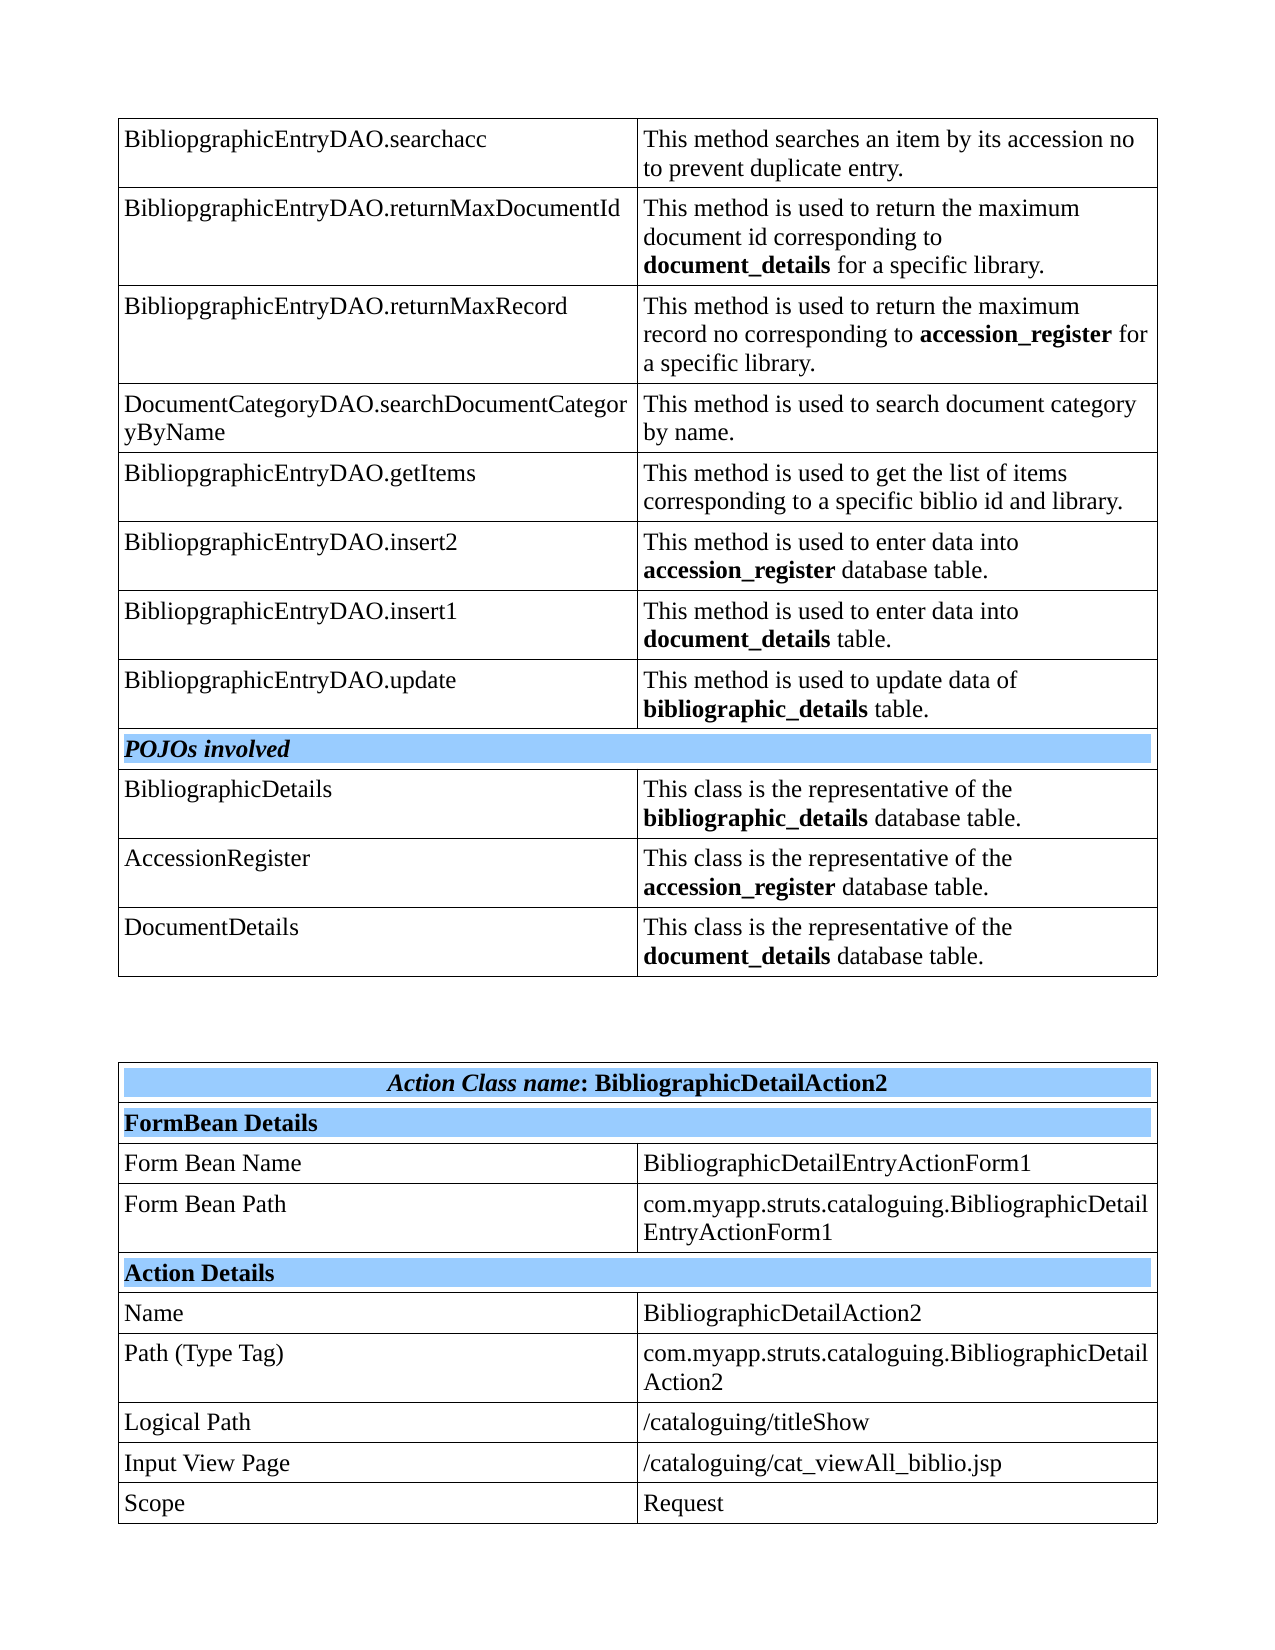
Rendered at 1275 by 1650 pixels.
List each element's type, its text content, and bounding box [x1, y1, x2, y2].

table_cell This method is used to return the maximum document id corresponding to document_details for a specific library. [638, 188, 1157, 285]
table_cell Form Bean Path [119, 1184, 637, 1252]
table_cell This class is the representative of the accession_register database table. [638, 839, 1157, 907]
table_cell DocumentCategoryDAO.searchDocumentCategoryByName [119, 384, 637, 452]
table_cell BibliopgraphicEntryDAO.searchacc [119, 119, 637, 187]
table_cell This method is used to enter data into accession_register database table. [638, 522, 1157, 590]
table_cell /cataloguing/cat_viewAll_biblio.jsp [638, 1443, 1157, 1482]
table_cell Scope [119, 1483, 637, 1523]
table_cell BibliographicDetails [119, 770, 637, 837]
table_cell This method is used to enter data into document_details table. [638, 591, 1157, 659]
table_cell BibliopgraphicEntryDAO.update [119, 660, 637, 728]
table_cell Request [638, 1483, 1157, 1523]
table_cell BibliographicDetailAction2 [638, 1293, 1157, 1333]
table_cell BibliopgraphicEntryDAO.insert2 [119, 522, 637, 590]
table_cell BibliopgraphicEntryDAO.insert1 [119, 591, 637, 659]
table_cell BibliopgraphicEntryDAO.returnMaxDocumentId [119, 188, 637, 285]
table_cell This method is used to search document category by name. [638, 384, 1157, 452]
table_cell Logical Path [119, 1403, 637, 1442]
table_cell This class is the representative of the bibliographic_details database table. [638, 770, 1157, 837]
table_cell /cataloguing/titleShow [638, 1403, 1157, 1442]
table_cell Action Details [119, 1253, 1157, 1292]
table_cell FormBean Details [119, 1103, 1157, 1143]
table_cell AccessionRegister [119, 839, 637, 907]
table_cell This class is the representative of the document_details database table. [638, 908, 1157, 976]
table_cell Form Bean Name [119, 1144, 637, 1183]
table_cell BibliopgraphicEntryDAO.returnMaxRecord [119, 286, 637, 383]
table_cell BibliopgraphicEntryDAO.getItems [119, 453, 637, 521]
table_cell This method searches an item by its accession no to prevent duplicate entry. [638, 119, 1157, 187]
table_cell POJOs involved [119, 729, 1157, 768]
table_header Action Class name: BibliographicDetailAction2 [119, 1063, 1157, 1102]
table_cell DocumentDetails [119, 908, 637, 976]
table_cell This method is used to return the maximum record no corresponding to accession_register for a specific library. [638, 286, 1157, 383]
table_cell BibliographicDetailEntryActionForm1 [638, 1144, 1157, 1183]
table_cell This method is used to get the list of items corresponding to a specific biblio id and library. [638, 453, 1157, 521]
table_cell com.myapp.struts.cataloguing.BibliographicDetailAction2 [638, 1334, 1157, 1402]
table_cell com.myapp.struts.cataloguing.BibliographicDetailEntryActionForm1 [638, 1184, 1157, 1252]
table_cell Input View Page [119, 1443, 637, 1482]
table_cell Path (Type Tag) [119, 1334, 637, 1402]
table_cell Name [119, 1293, 637, 1333]
table_cell This method is used to update data of bibliographic_details table. [638, 660, 1157, 728]
